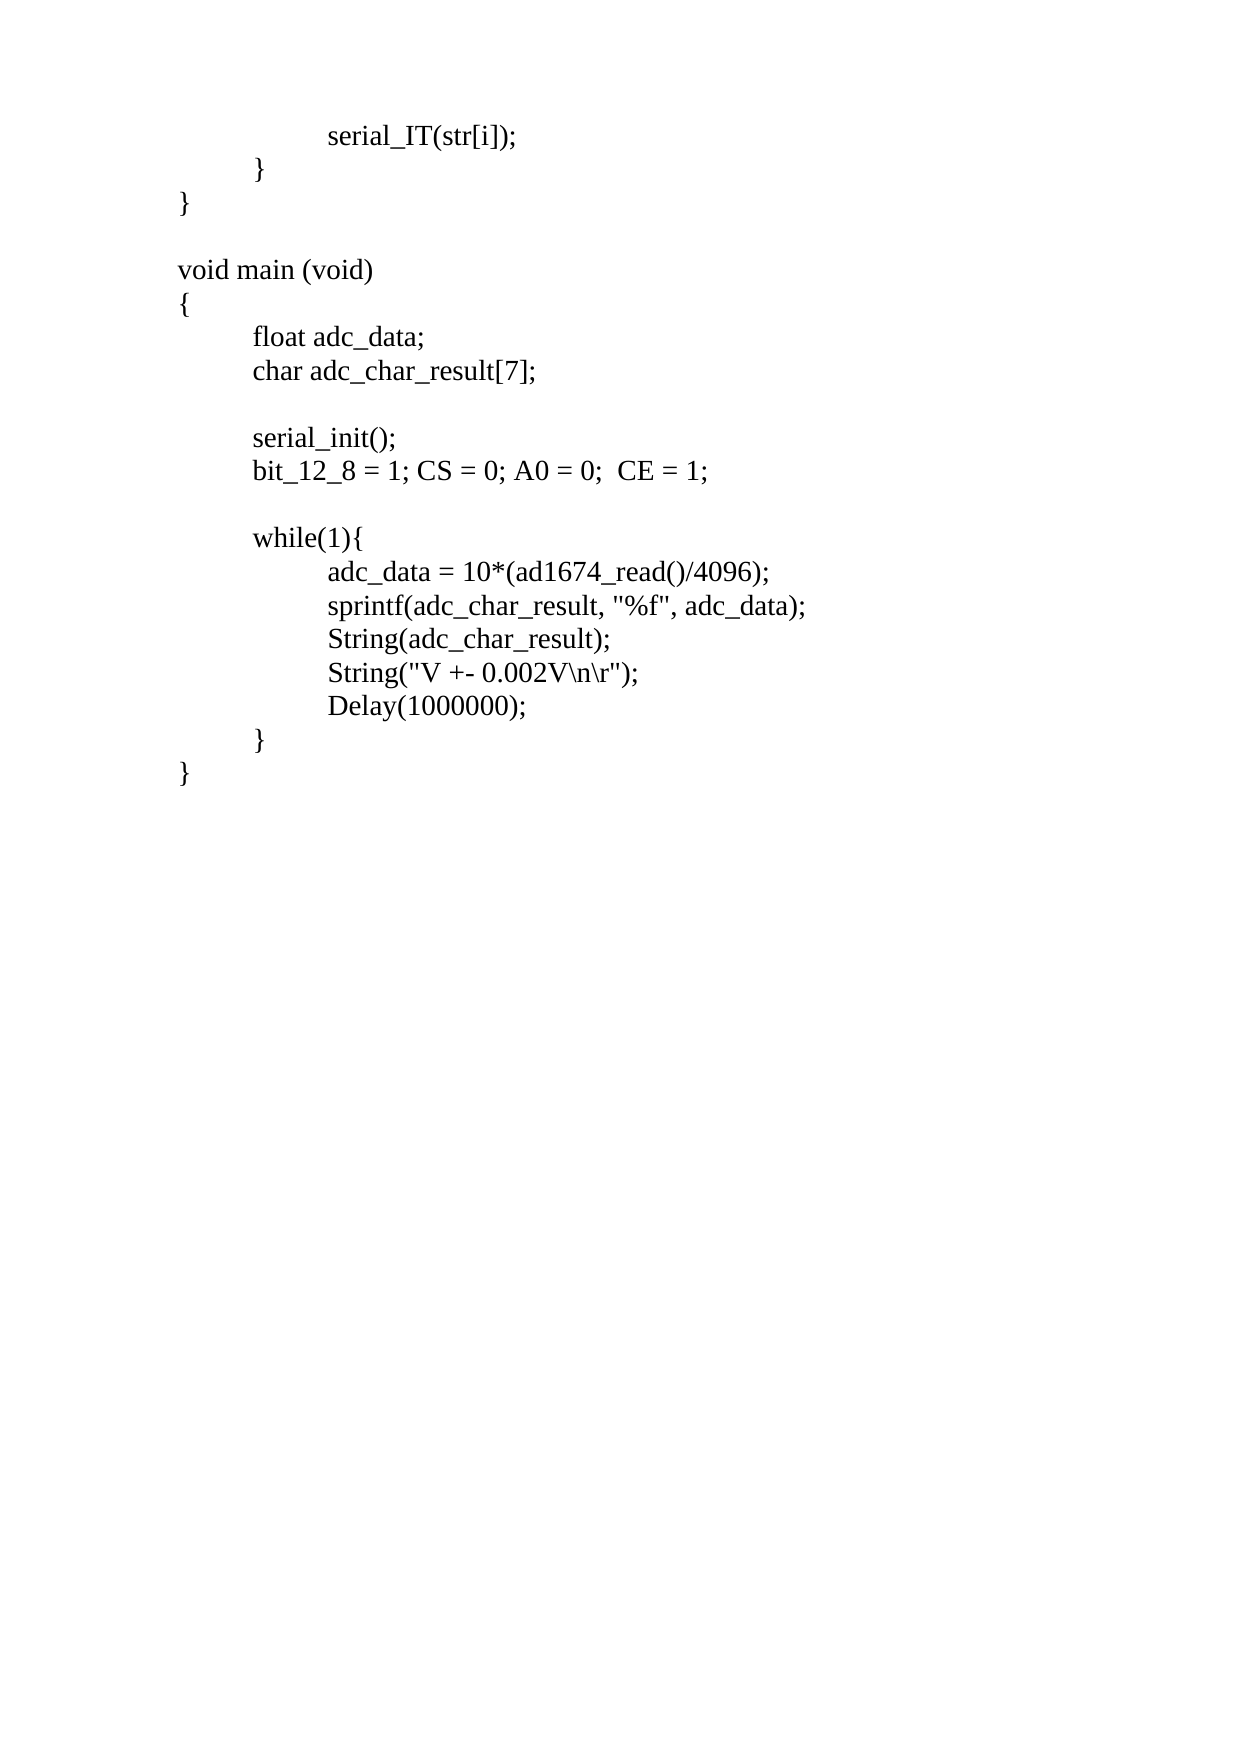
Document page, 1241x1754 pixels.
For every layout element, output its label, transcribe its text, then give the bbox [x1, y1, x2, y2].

text void main (void) [177, 252, 1181, 286]
text Delay(1000000); [177, 688, 1181, 722]
text String(adc_char_result); [177, 621, 1181, 655]
text sprintf(adc_char_result, "%f", adc_data); [177, 588, 1181, 621]
text char adc_char_result[7]; [177, 353, 1181, 386]
text String("V +- 0.002V\n\r"); [177, 655, 1181, 688]
text adc_data = 10*(ad1674_read()/4096); [177, 554, 1181, 588]
text while(1){ [177, 521, 1181, 554]
text serial_init(); [177, 420, 1181, 453]
text } [177, 152, 1181, 185]
text bit_12_8 = 1; CS = 0; A0 = 0; CE = 1; [177, 453, 1181, 487]
text } [177, 185, 1181, 219]
text } [177, 755, 1181, 789]
text serial_IT(str[i]); [177, 118, 1181, 152]
text float adc_data; [177, 319, 1181, 353]
text { [177, 286, 1181, 319]
text } [177, 722, 1181, 755]
